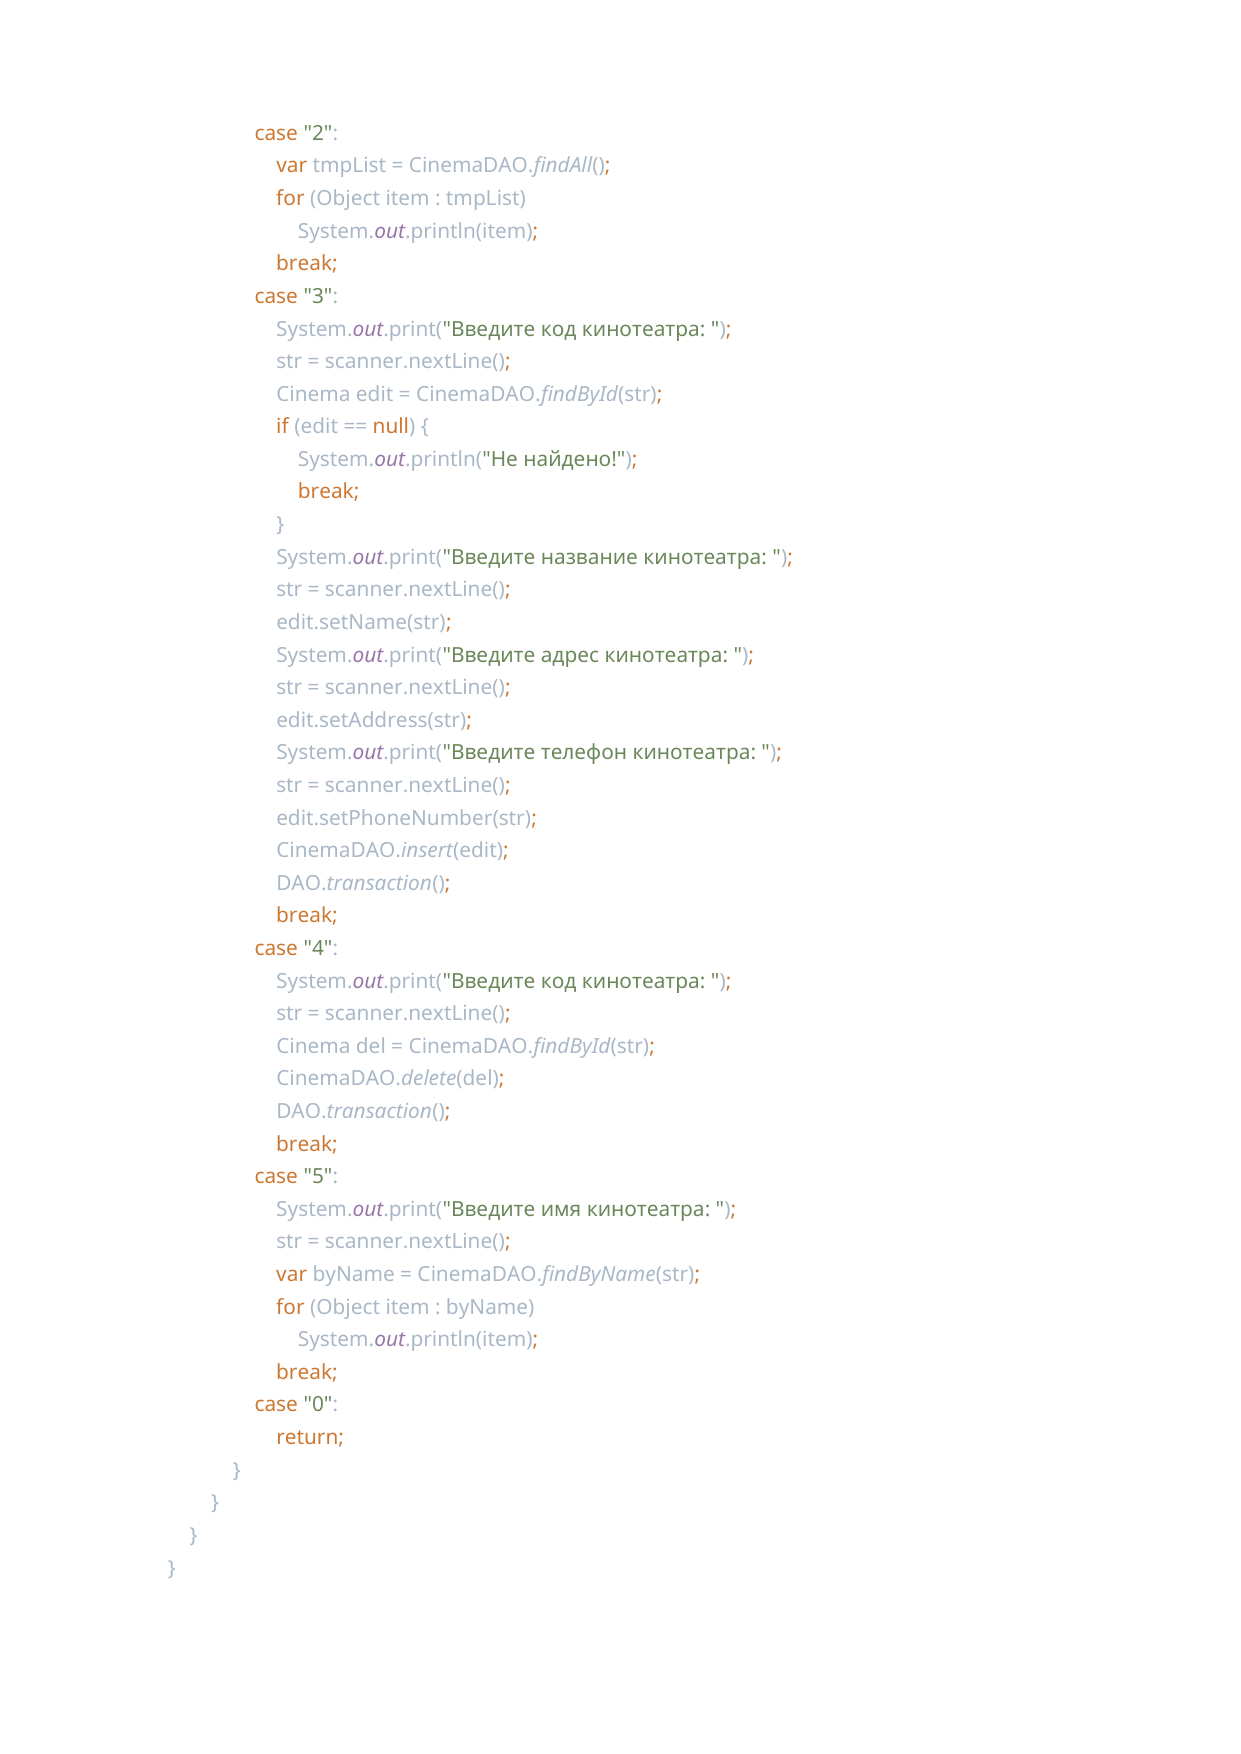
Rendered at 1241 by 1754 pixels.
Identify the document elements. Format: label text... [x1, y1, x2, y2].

text case "2": var tmpList = CinemaDAO.findAll(); for (Object item : tmpList) System.out.println(item); break; case "3": System.out.print("Введите код кинотеатра: "); str = scanner.nextLine(); Cinema edit = CinemaDAO.findById(str); if (edit == null) { System.out.println("Не найдено!"); break; } System.out.print("Введите название кинотеатра: "); str = scanner.nextLine(); edit.setName(str); System.out.print("Введите адрес кинотеатра: "); str = scanner.nextLine(); edit.setAddress(str); System.out.print("Введите телефон кинотеатра: "); str = scanner.nextLine(); edit.setPhoneNumber(str); CinemaDAO.insert(edit); DAO.transaction(); break; case "4": System.out.print("Введите код кинотеатра: "); str = scanner.nextLine(); Cinema del = CinemaDAO.findById(str); CinemaDAO.delete(del); DAO.transaction(); break; case "5": System.out.print("Введите имя кинотеатра: "); str = scanner.nextLine(); var byName = CinemaDAO.findByName(str); for (Object item : byName) System.out.println(item); break; case "0": return; } } } } [168, 118, 1180, 1581]
